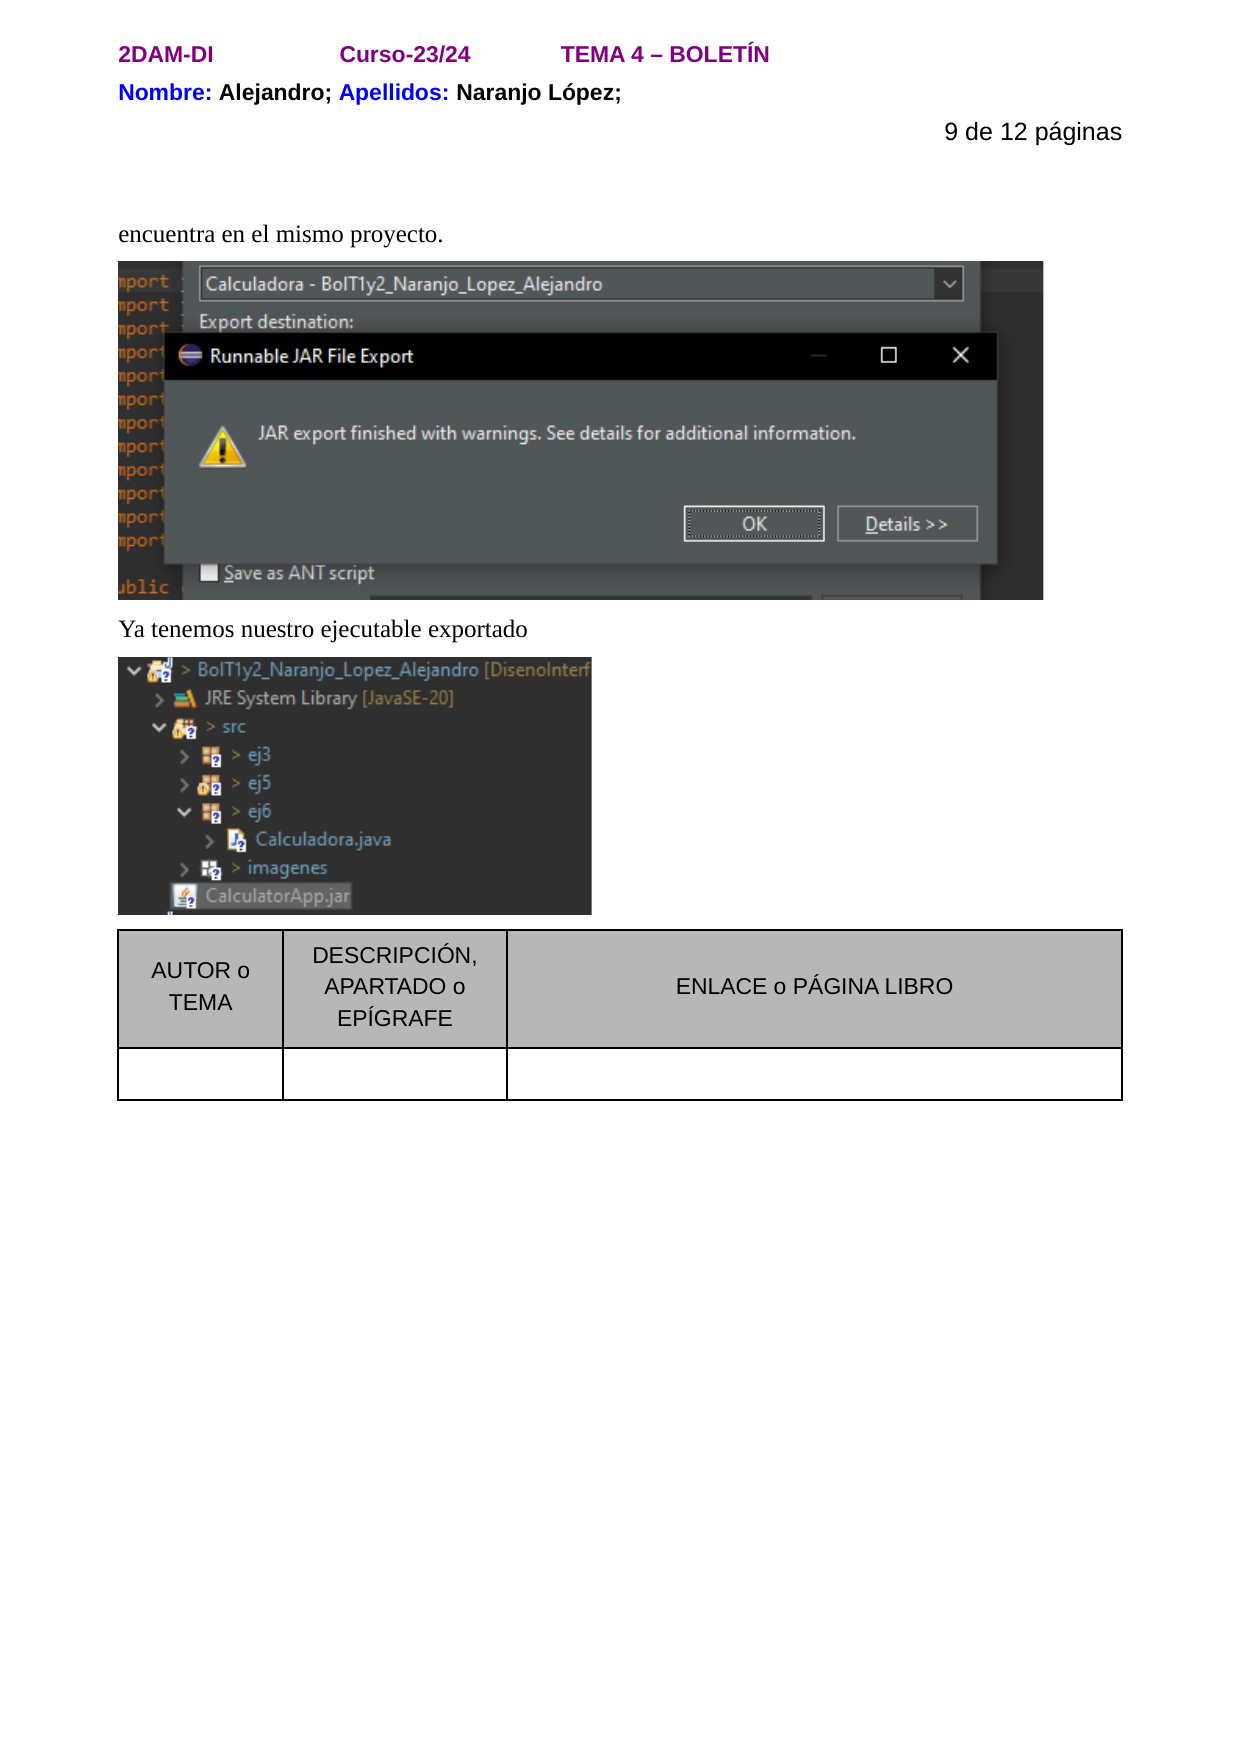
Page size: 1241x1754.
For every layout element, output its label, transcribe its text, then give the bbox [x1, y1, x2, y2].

text encuentra en el mismo proyecto. [118, 219, 1122, 247]
table_header DESCRIPCIÓN, APARTADO o EPÍGRAFE [284, 931, 506, 1047]
table_cell [284, 1049, 506, 1098]
table_header AUTOR o TEMA [119, 931, 282, 1047]
table_cell [508, 1049, 1121, 1098]
text Ya tenemos nuestro ejecutable exportado [118, 614, 1122, 643]
table_cell [119, 1049, 282, 1098]
table_header ENLACE o PÁGINA LIBRO [508, 931, 1121, 1047]
